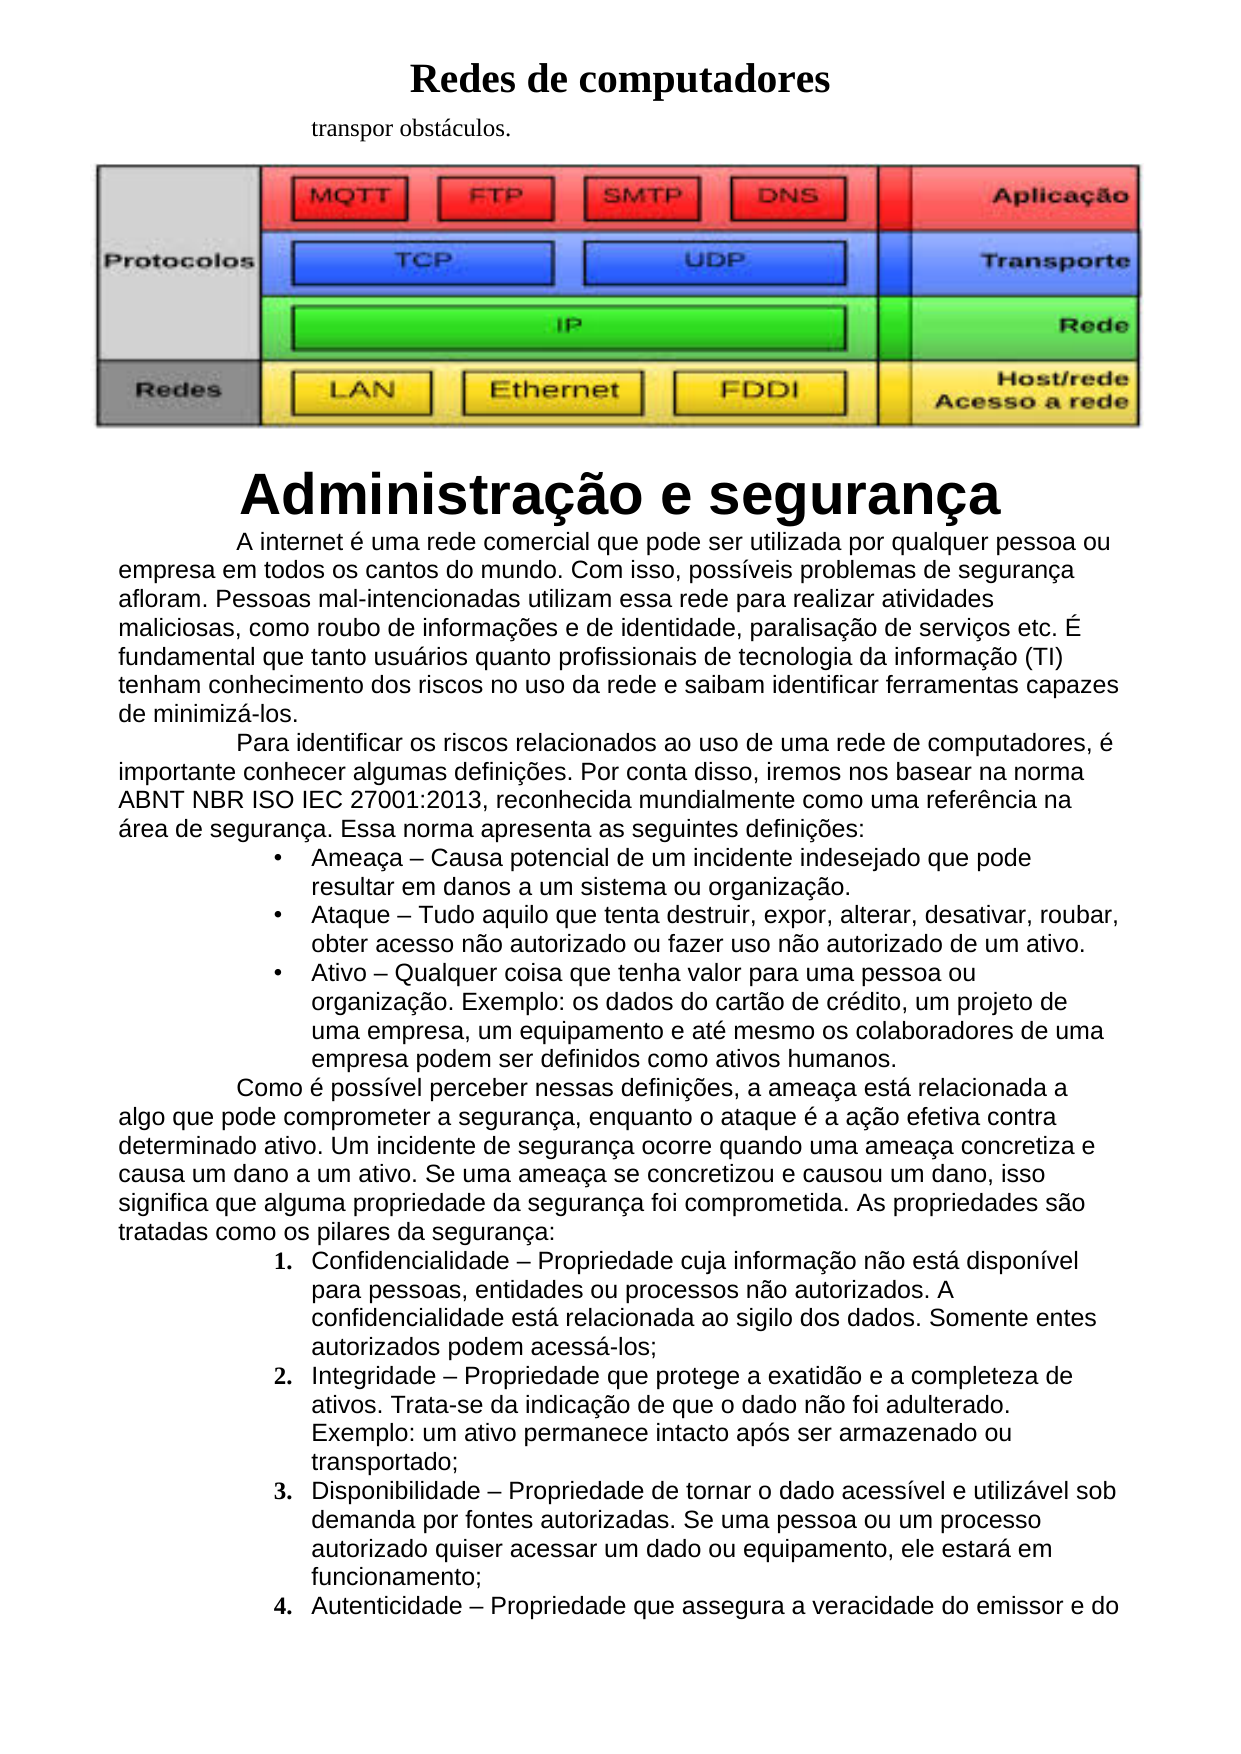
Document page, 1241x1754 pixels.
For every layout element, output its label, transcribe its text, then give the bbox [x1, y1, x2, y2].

list Ameaça – Causa potencial de um incidente indesejado que pode resultar em danos a um sistema ou organização. [274, 843, 1122, 901]
list Integridade – Propriedade que protege a exatidão e a completeza de ativos. Trata-se da indicação de que o dado não foi adulterado. Exemplo: um ativo permanece intacto após ser armazenado ou transportado; [274, 1361, 1122, 1476]
list Disponibilidade – Propriedade de tornar o dado acessível e utilizável sob demanda por fontes autorizadas. Se uma pessoa ou um processo autorizado quiser acessar um dado ou equipamento, ele estará em funcionamento; [274, 1476, 1122, 1591]
list Ataque – Tudo aquilo que tenta destruir, expor, alterar, desativar, roubar, obter acesso não autorizado ou fazer uso não autorizado de um ativo. [274, 901, 1122, 958]
text Para identificar os riscos relacionados ao uso de uma rede de computadores, é importante conhecer algumas definições. Por conta disso, iremos nos basear na norma ABNT NBR ISO IEC 27001:2013, reconhecida mundialmente como uma referência na área de segurança. Essa norma apresenta as seguintes definições: [118, 728, 1122, 843]
text Administração e segurança [118, 459, 1122, 527]
list Autenticidade – Propriedade que assegura a veracidade do emissor e do [274, 1591, 1122, 1620]
text A internet é uma rede comercial que pode ser utilizada por qualquer pessoa ou empresa em todos os cantos do mundo. Com isso, possíveis problemas de segurança afloram. Pessoas mal-intencionadas utilizam essa rede para realizar atividades maliciosas, como roubo de informações e de identidade, paralisação de serviços etc. É fundamental que tanto usuários quanto profissionais de tecnologia da informação (TI) tenham conhecimento dos riscos no uso da rede e saibam identificar ferramentas capazes de minimizá-los. [118, 527, 1122, 728]
list Ativo – Qualquer coisa que tenha valor para uma pessoa ou organização. Exemplo: os dados do cartão de crédito, um projeto de uma empresa, um equipamento e até mesmo os colaboradores de uma empresa podem ser definidos como ativos humanos. [274, 958, 1122, 1073]
picture [90, 163, 1145, 431]
list transpor obstáculos. [274, 113, 1122, 142]
text Como é possível perceber nessas definições, a ameaça está relacionada a algo que pode comprometer a segurança, enquanto o ataque é a ação efetiva contra determinado ativo. Um incidente de segurança ocorre quando uma ameaça concretiza e causa um dano a um ativo. Se uma ameaça se concretizou e causou um dano, isso significa que alguma propriedade da segurança foi comprometida. As propriedades são tratadas como os pilares da segurança: [118, 1073, 1122, 1246]
list Confidencialidade – Propriedade cuja informação não está disponível para pessoas, entidades ou processos não autorizados. A confidencialidade está relacionada ao sigilo dos dados. Somente entes autorizados podem acessá-los; [274, 1246, 1122, 1361]
